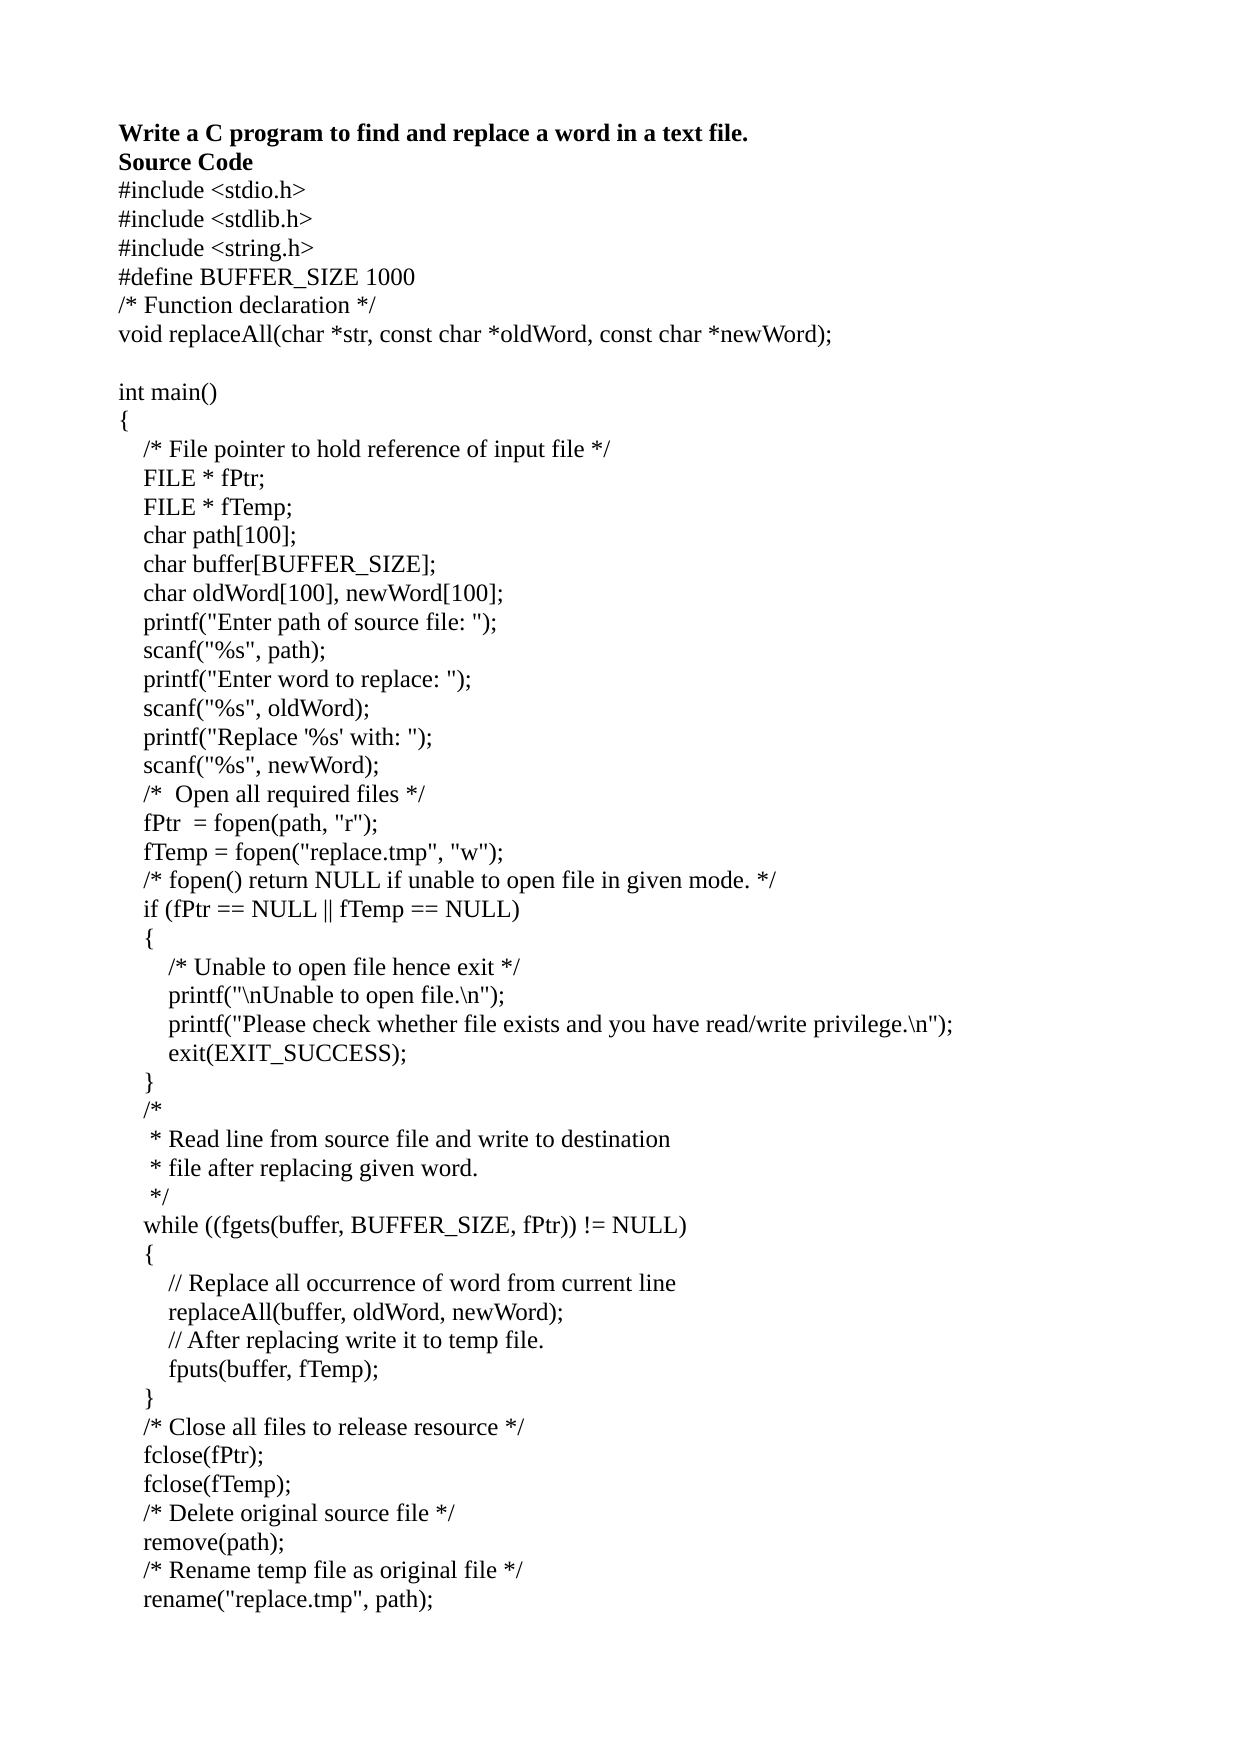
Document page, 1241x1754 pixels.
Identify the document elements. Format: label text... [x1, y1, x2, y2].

text while ((fgets(buffer, BUFFER_SIZE, fPtr)) != NULL) [118, 1211, 1122, 1239]
text } [118, 1383, 1122, 1412]
text Write a C program to find and replace a word in a text file. [118, 118, 1122, 147]
text remove(path); [118, 1527, 1122, 1556]
text /* fopen() return NULL if unable to open file in given mode. */ [118, 866, 1122, 894]
text // Replace all occurrence of word from current line [118, 1268, 1122, 1297]
text #include <string.h> [118, 233, 1122, 262]
text if (fPtr == NULL || fTemp == NULL) [118, 894, 1122, 923]
text // After replacing write it to temp file. [118, 1326, 1122, 1354]
text /* [118, 1096, 1122, 1124]
text #include <stdlib.h> [118, 204, 1122, 233]
text scanf("%s", newWord); [118, 751, 1122, 779]
text printf("Please check whether file exists and you have read/write privilege.\n"); [118, 1009, 1122, 1038]
text /* File pointer to hold reference of input file */ [118, 434, 1122, 463]
text fTemp = fopen("replace.tmp", "w"); [118, 837, 1122, 866]
text printf("Enter path of source file: "); [118, 607, 1122, 636]
text { [118, 1239, 1122, 1268]
text fPtr = fopen(path, "r"); [118, 808, 1122, 837]
text FILE * fPtr; [118, 463, 1122, 492]
text */ [118, 1182, 1122, 1211]
text * file after replacing given word. [118, 1153, 1122, 1182]
text /* Open all required files */ [118, 779, 1122, 808]
text fclose(fPtr); [118, 1441, 1122, 1469]
text printf("\nUnable to open file.\n"); [118, 981, 1122, 1009]
text /* Close all files to release resource */ [118, 1412, 1122, 1441]
text printf("Replace '%s' with: "); [118, 722, 1122, 751]
text fclose(fTemp); [118, 1469, 1122, 1498]
text /* Function declaration */ [118, 291, 1122, 319]
text scanf("%s", path); [118, 636, 1122, 664]
text #define BUFFER_SIZE 1000 [118, 262, 1122, 291]
text { [118, 406, 1122, 434]
text /* Delete original source file */ [118, 1498, 1122, 1527]
text /* Unable to open file hence exit */ [118, 952, 1122, 981]
text char buffer[BUFFER_SIZE]; [118, 549, 1122, 578]
text char path[100]; [118, 521, 1122, 549]
text char oldWord[100], newWord[100]; [118, 578, 1122, 607]
text * Read line from source file and write to destination [118, 1124, 1122, 1153]
text replaceAll(buffer, oldWord, newWord); [118, 1297, 1122, 1326]
text } [118, 1067, 1122, 1096]
text int main() [118, 377, 1122, 406]
text scanf("%s", oldWord); [118, 693, 1122, 722]
text #include <stdio.h> [118, 176, 1122, 204]
text printf("Enter word to replace: "); [118, 664, 1122, 693]
text fputs(buffer, fTemp); [118, 1354, 1122, 1383]
text void replaceAll(char *str, const char *oldWord, const char *newWord); [118, 319, 1122, 348]
text rename("replace.tmp", path); [118, 1584, 1122, 1613]
text FILE * fTemp; [118, 492, 1122, 521]
text exit(EXIT_SUCCESS); [118, 1038, 1122, 1067]
text { [118, 923, 1122, 952]
text /* Rename temp file as original file */ [118, 1556, 1122, 1584]
text Source Code [118, 147, 1122, 176]
